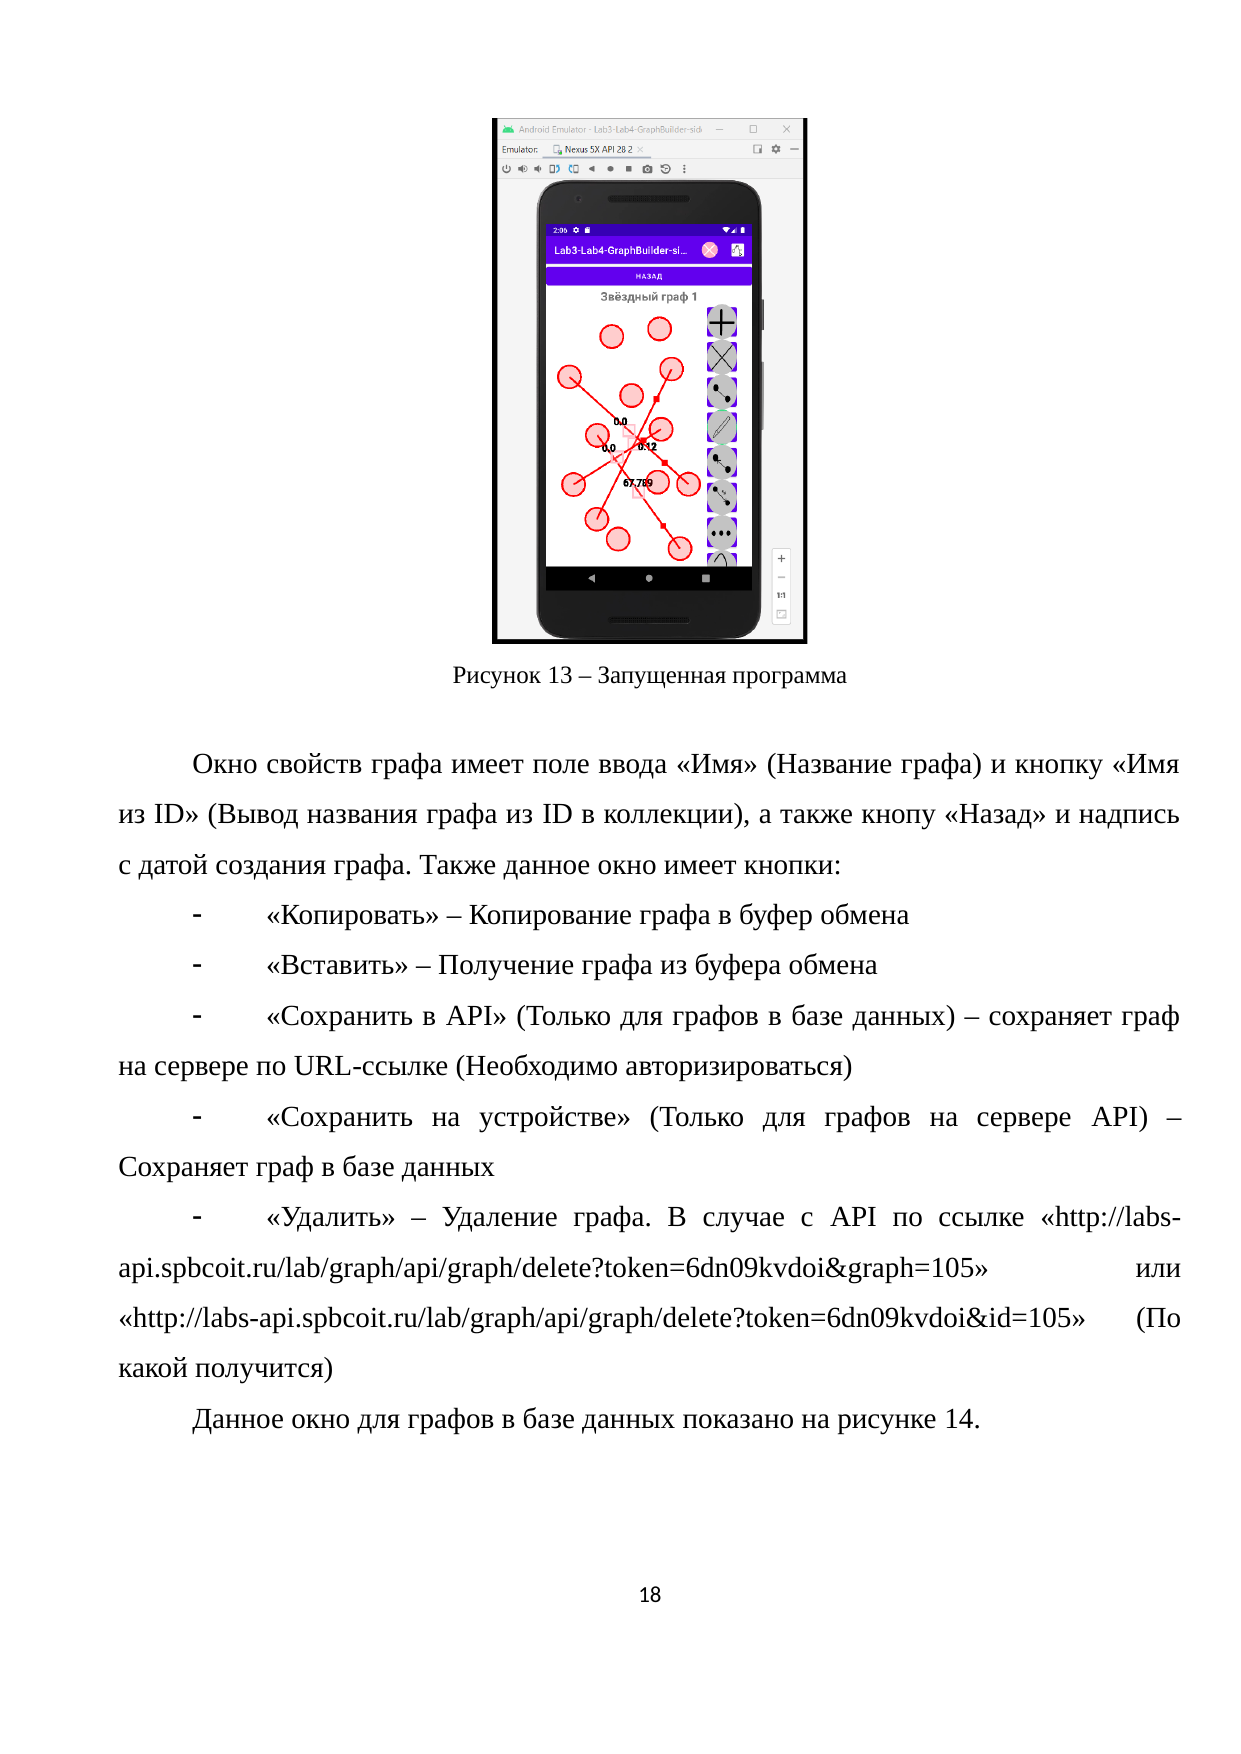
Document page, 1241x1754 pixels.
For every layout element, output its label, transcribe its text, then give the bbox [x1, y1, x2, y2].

list «Вставить» – Получение графа из буфера обмена [118, 947, 1181, 981]
list «Удалить» – Удаление графа. В случае с API по ссылке «http://labs-api.spbcoit.ru/lab/graph/api/graph/delete?token=6dn09kvdoi&graph=105» или «http://labs-api.spbcoit.ru/lab/graph/api/graph/delete?token=6dn09kvdoi&id=105» (По какой получится) [118, 1199, 1181, 1384]
list «Копировать» – Копирование графа в буфер обмена [118, 897, 1181, 931]
text Окно свойств графа имеет поле ввода «Имя» (Название графа) и кнопку «Имя из ID» (Вывод названия графа из ID в коллекции), а также кнопу «Назад» и надпись с датой создания графа. Также данное окно имеет кнопки: [118, 746, 1181, 880]
list «Сохранить в API» (Только для графов в базе данных) – сохраняет граф на сервере по URL-ссылке (Необходимо авторизироваться) [118, 998, 1181, 1082]
list «Сохранить на устройстве» (Только для графов на сервере API) – Сохраняет граф в базе данных [118, 1099, 1181, 1183]
text Данное окно для графов в базе данных показано на рисунке 14. [118, 1401, 1181, 1434]
text Рисунок 13 – Запущенная программа [118, 660, 1181, 689]
